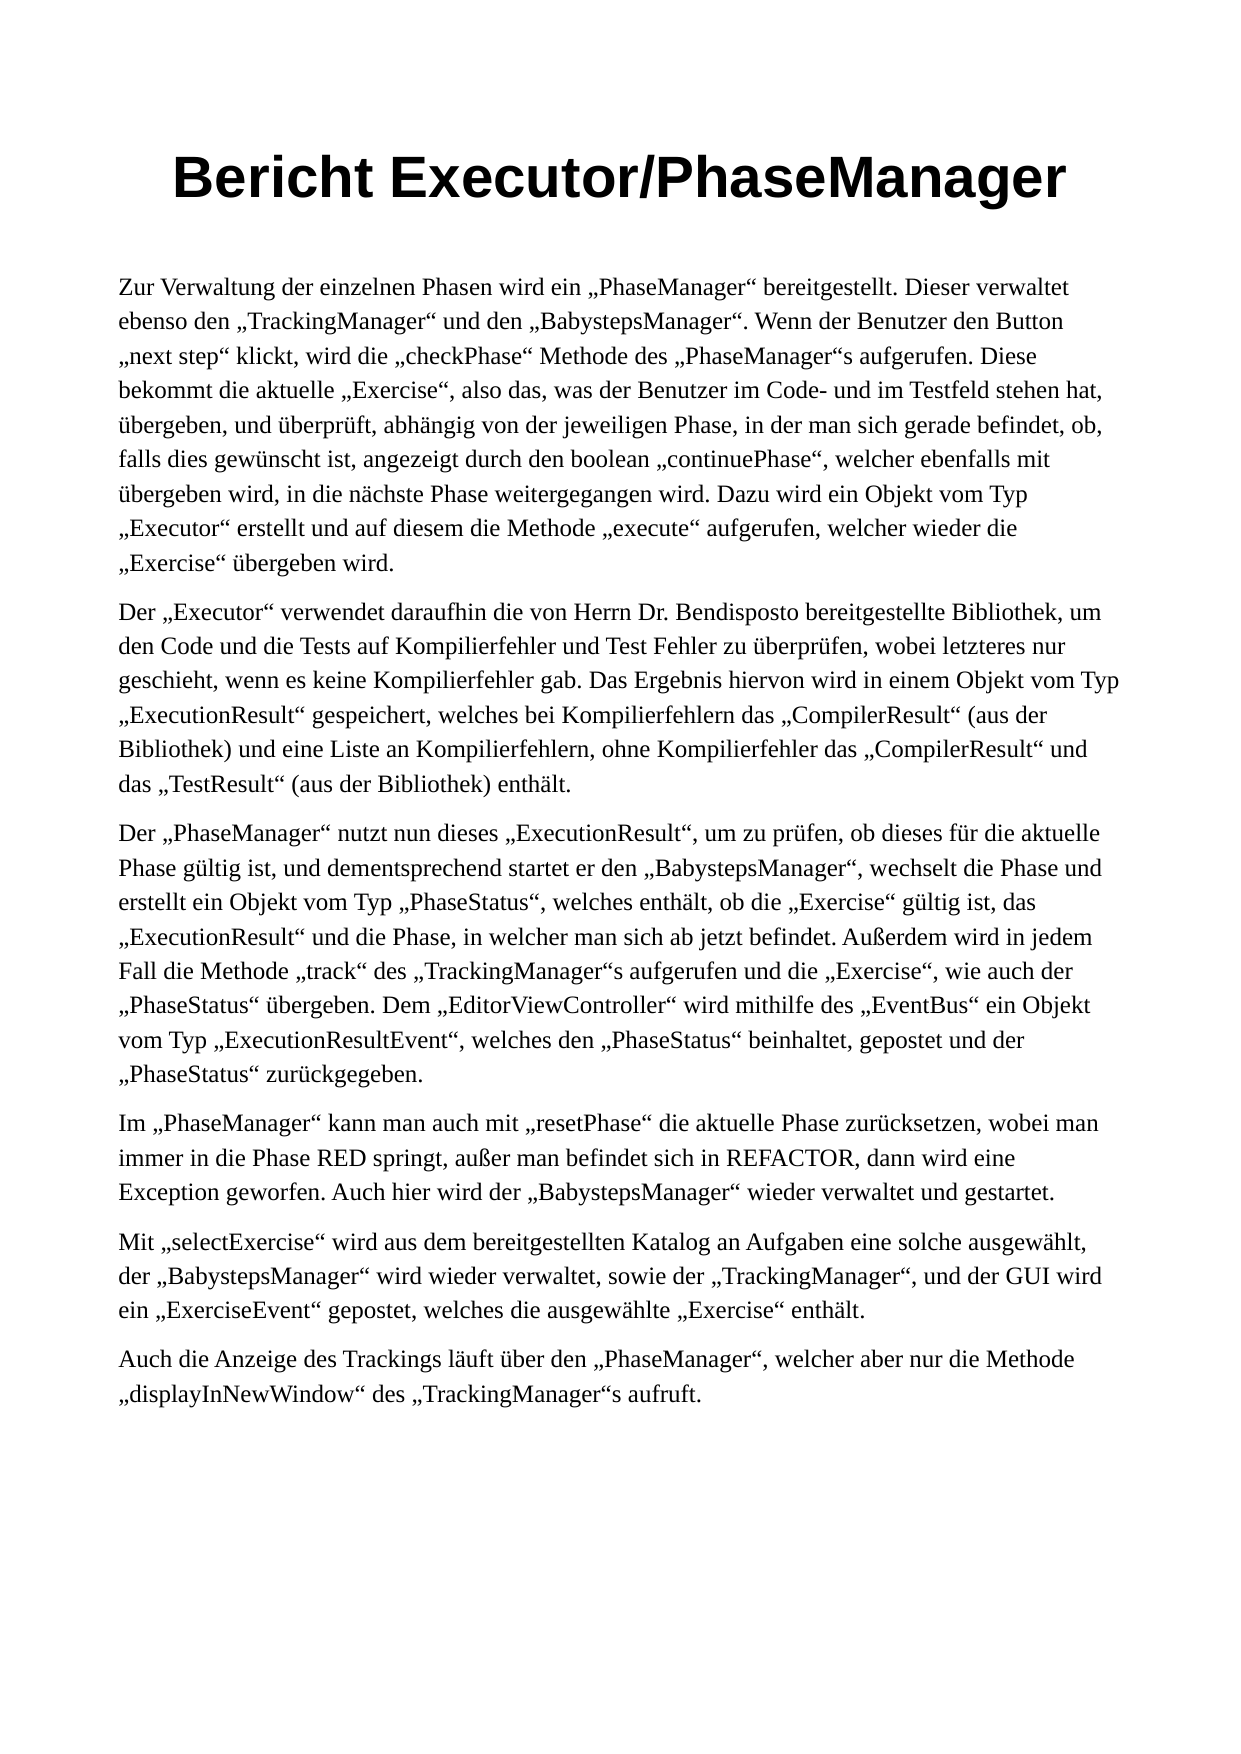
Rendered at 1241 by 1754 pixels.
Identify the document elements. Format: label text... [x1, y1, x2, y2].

title Bericht Executor/PhaseManager [118, 143, 1122, 210]
text Mit „selectExercise“ wird aus dem bereitgestellten Katalog an Aufgaben eine solche ausgewählt, der „BabystepsManager“ wird wieder verwaltet, sowie der „TrackingManager“, und der GUI wird ein „ExerciseEvent“ gepostet, welches die ausgewählte „Exercise“ enthält. [118, 1227, 1122, 1324]
text Der „PhaseManager“ nutzt nun dieses „ExecutionResult“, um zu prüfen, ob dieses für die aktuelle Phase gültig ist, und dementsprechend startet er den „BabystepsManager“, wechselt die Phase und erstellt ein Objekt vom Typ „PhaseStatus“, welches enthält, ob die „Exercise“ gültig ist, das „ExecutionResult“ und die Phase, in welcher man sich ab jetzt befindet. Außerdem wird in jedem Fall die Methode „track“ des „TrackingManager“s aufgerufen und die „Exercise“, wie auch der „PhaseStatus“ übergeben. Dem „EditorViewController“ wird mithilfe des „EventBus“ ein Objekt vom Typ „ExecutionResultEvent“, welches den „PhaseStatus“ beinhaltet, gepostet und der „PhaseStatus“ zurückgegeben. [118, 818, 1122, 1088]
text Im „PhaseManager“ kann man auch mit „resetPhase“ die aktuelle Phase zurücksetzen, wobei man immer in die Phase RED springt, außer man befindet sich in REFACTOR, dann wird eine Exception geworfen. Auch hier wird der „BabystepsManager“ wieder verwaltet und gestartet. [118, 1108, 1122, 1206]
text Der „Executor“ verwendet daraufhin die von Herrn Dr. Bendisposto bereitgestellte Bibliothek, um den Code und die Tests auf Kompilierfehler und Test Fehler zu überprüfen, wobei letzteres nur geschieht, wenn es keine Kompilierfehler gab. Das Ergebnis hiervon wird in einem Objekt vom Typ „ExecutionResult“ gespeichert, welches bei Kompilierfehlern das „CompilerResult“ (aus der Bibliothek) und eine Liste an Kompilierfehlern, ohne Kompilierfehler das „CompilerResult“ und das „TestResult“ (aus der Bibliothek) enthält. [118, 597, 1122, 798]
text Zur Verwaltung der einzelnen Phasen wird ein „PhaseManager“ bereitgestellt. Dieser verwaltet ebenso den „TrackingManager“ und den „BabystepsManager“. Wenn der Benutzer den Button „next step“ klickt, wird die „checkPhase“ Methode des „PhaseManager“s aufgerufen. Diese bekommt die aktuelle „Exercise“, also das, was der Benutzer im Code- und im Testfeld stehen hat, übergeben, und überprüft, abhängig von der jeweiligen Phase, in der man sich gerade befindet, ob, falls dies gewünscht ist, angezeigt durch den boolean „continuePhase“, welcher ebenfalls mit übergeben wird, in die nächste Phase weitergegangen wird. Dazu wird ein Objekt vom Typ „Executor“ erstellt und auf diesem die Methode „execute“ aufgerufen, welcher wieder die „Exercise“ übergeben wird. [118, 272, 1122, 576]
text Auch die Anzeige des Trackings läuft über den „PhaseManager“, welcher aber nur die Methode „displayInNewWindow“ des „TrackingManager“s aufruft. [118, 1344, 1122, 1408]
